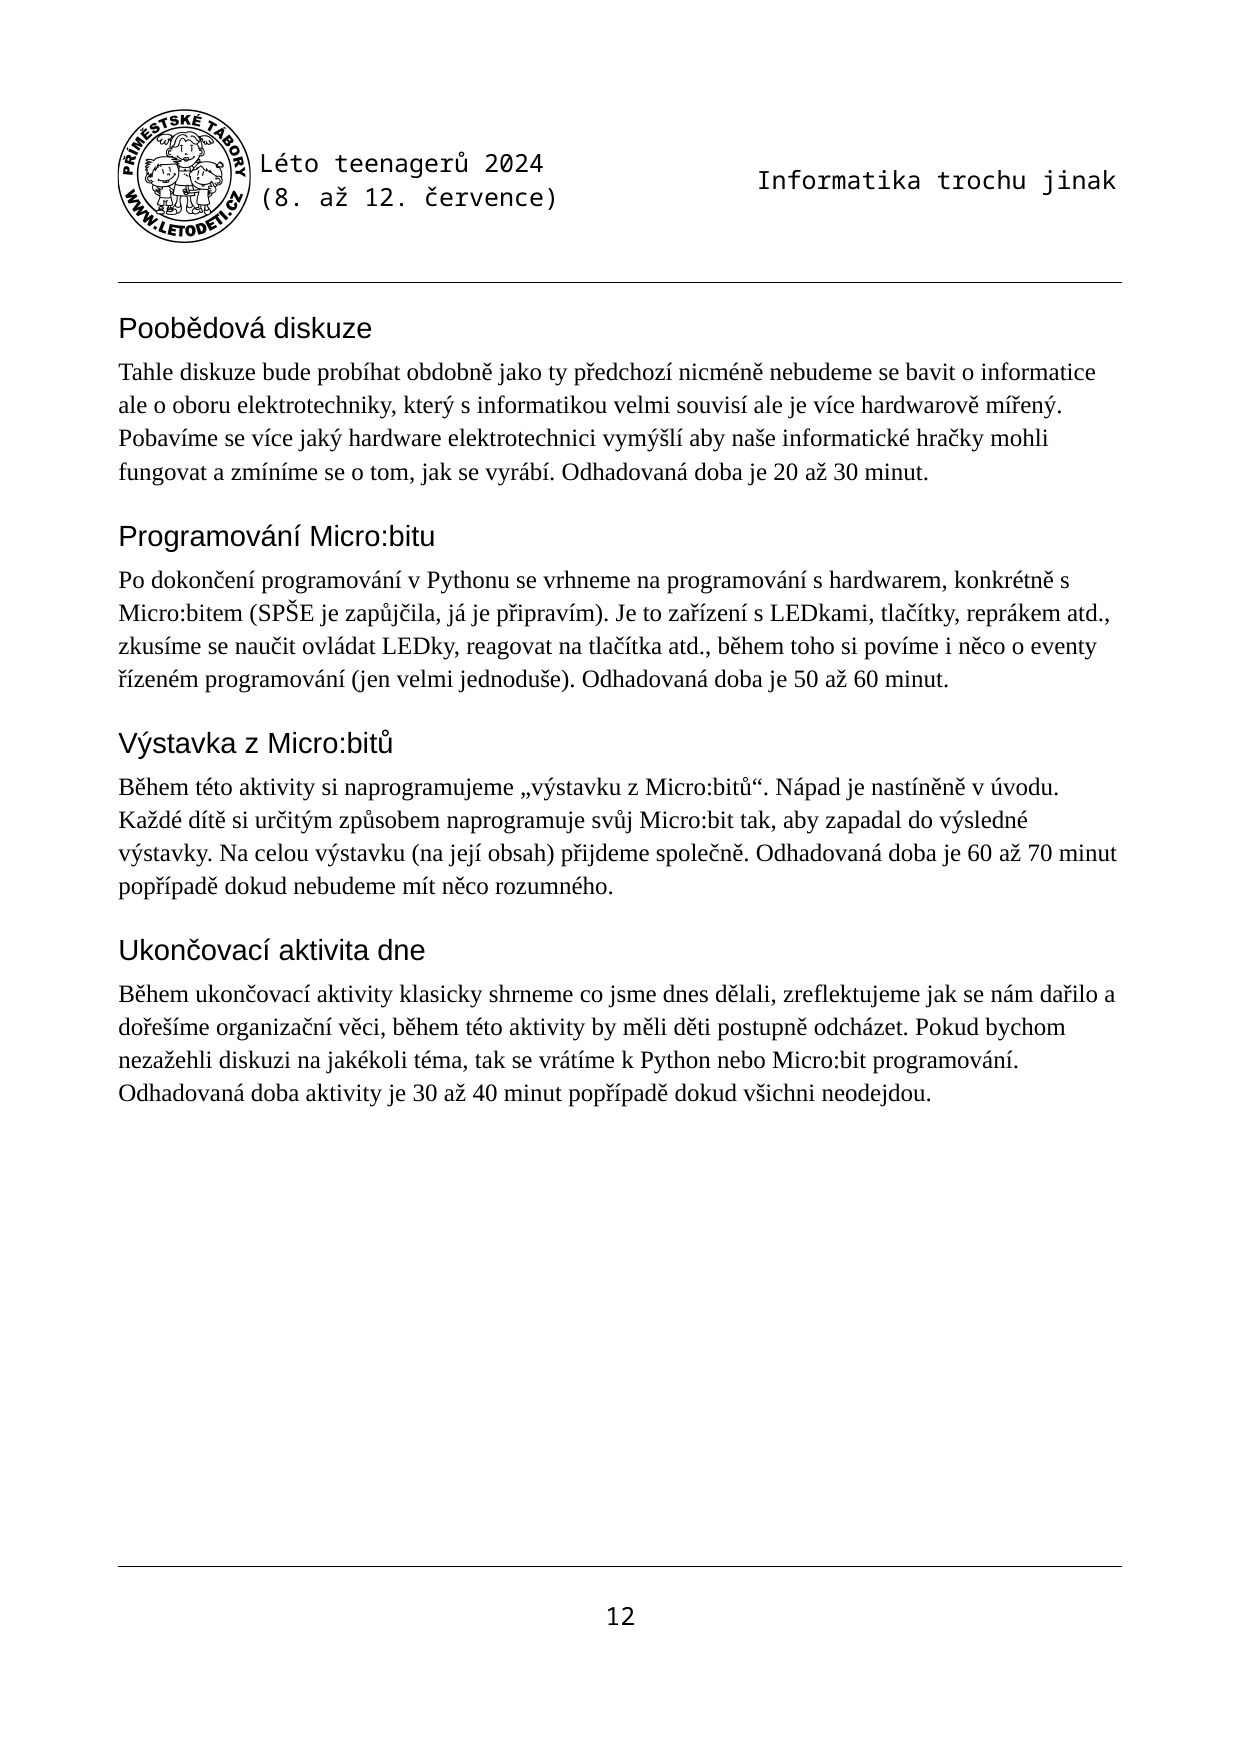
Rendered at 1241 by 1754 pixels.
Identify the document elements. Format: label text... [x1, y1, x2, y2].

subtitle Výstavka z Micro:bitů [118, 726, 1122, 759]
text Tahle diskuze bude probíhat obdobně jako ty předchozí nicméně nebudeme se bavit o informatice ale o oboru elektrotechniky, který s informatikou velmi souvisí ale je více hardwarově mířený. Pobavíme se více jaký hardware elektrotechnici vymýšlí aby naše informatické hračky mohli fungovat a zmíníme se o tom, jak se vyrábí. Odhadovaná doba je 20 až 30 minut. [118, 357, 1122, 485]
text Během ukončovací aktivity klasicky shrneme co jsme dnes dělali, zreflektujeme jak se nám dařilo a dořešíme organizační věci, během této aktivity by měli děti postupně odcházet. Pokud bychom nezažehli diskuzi na jakékoli téma, tak se vrátíme k Python nebo Micro:bit programování. Odhadovaná doba aktivity je 30 až 40 minut popřípadě dokud všichni neodejdou. [118, 979, 1122, 1107]
text Během této aktivity si naprogramujeme „výstavku z Micro:bitů“. Nápad je nastíněně v úvodu. Každé dítě si určitým způsobem naprogramuje svůj Micro:bit tak, aby zapadal do výsledné výstavky. Na celou výstavku (na její obsah) přijdeme společně. Odhadovaná doba je 60 až 70 minut popřípadě dokud nebudeme mít něco rozumného. [118, 772, 1122, 900]
text Po dokončení programování v Pythonu se vrhneme na programování s hardwarem, konkrétně s Micro:bitem (SPŠE je zapůjčila, já je připravím). Je to zařízení s LEDkami, tlačítky, reprákem atd., zkusíme se naučit ovládat LEDky, reagovat na tlačítka atd., během toho si povíme i něco o eventy řízeném programování (jen velmi jednoduše). Odhadovaná doba je 50 až 60 minut. [118, 565, 1122, 693]
subtitle Ukončovací aktivita dne [118, 933, 1122, 967]
subtitle Poobědová diskuze [118, 311, 1122, 345]
picture [117, 107, 251, 243]
subtitle Programování Micro:bitu [118, 519, 1122, 552]
